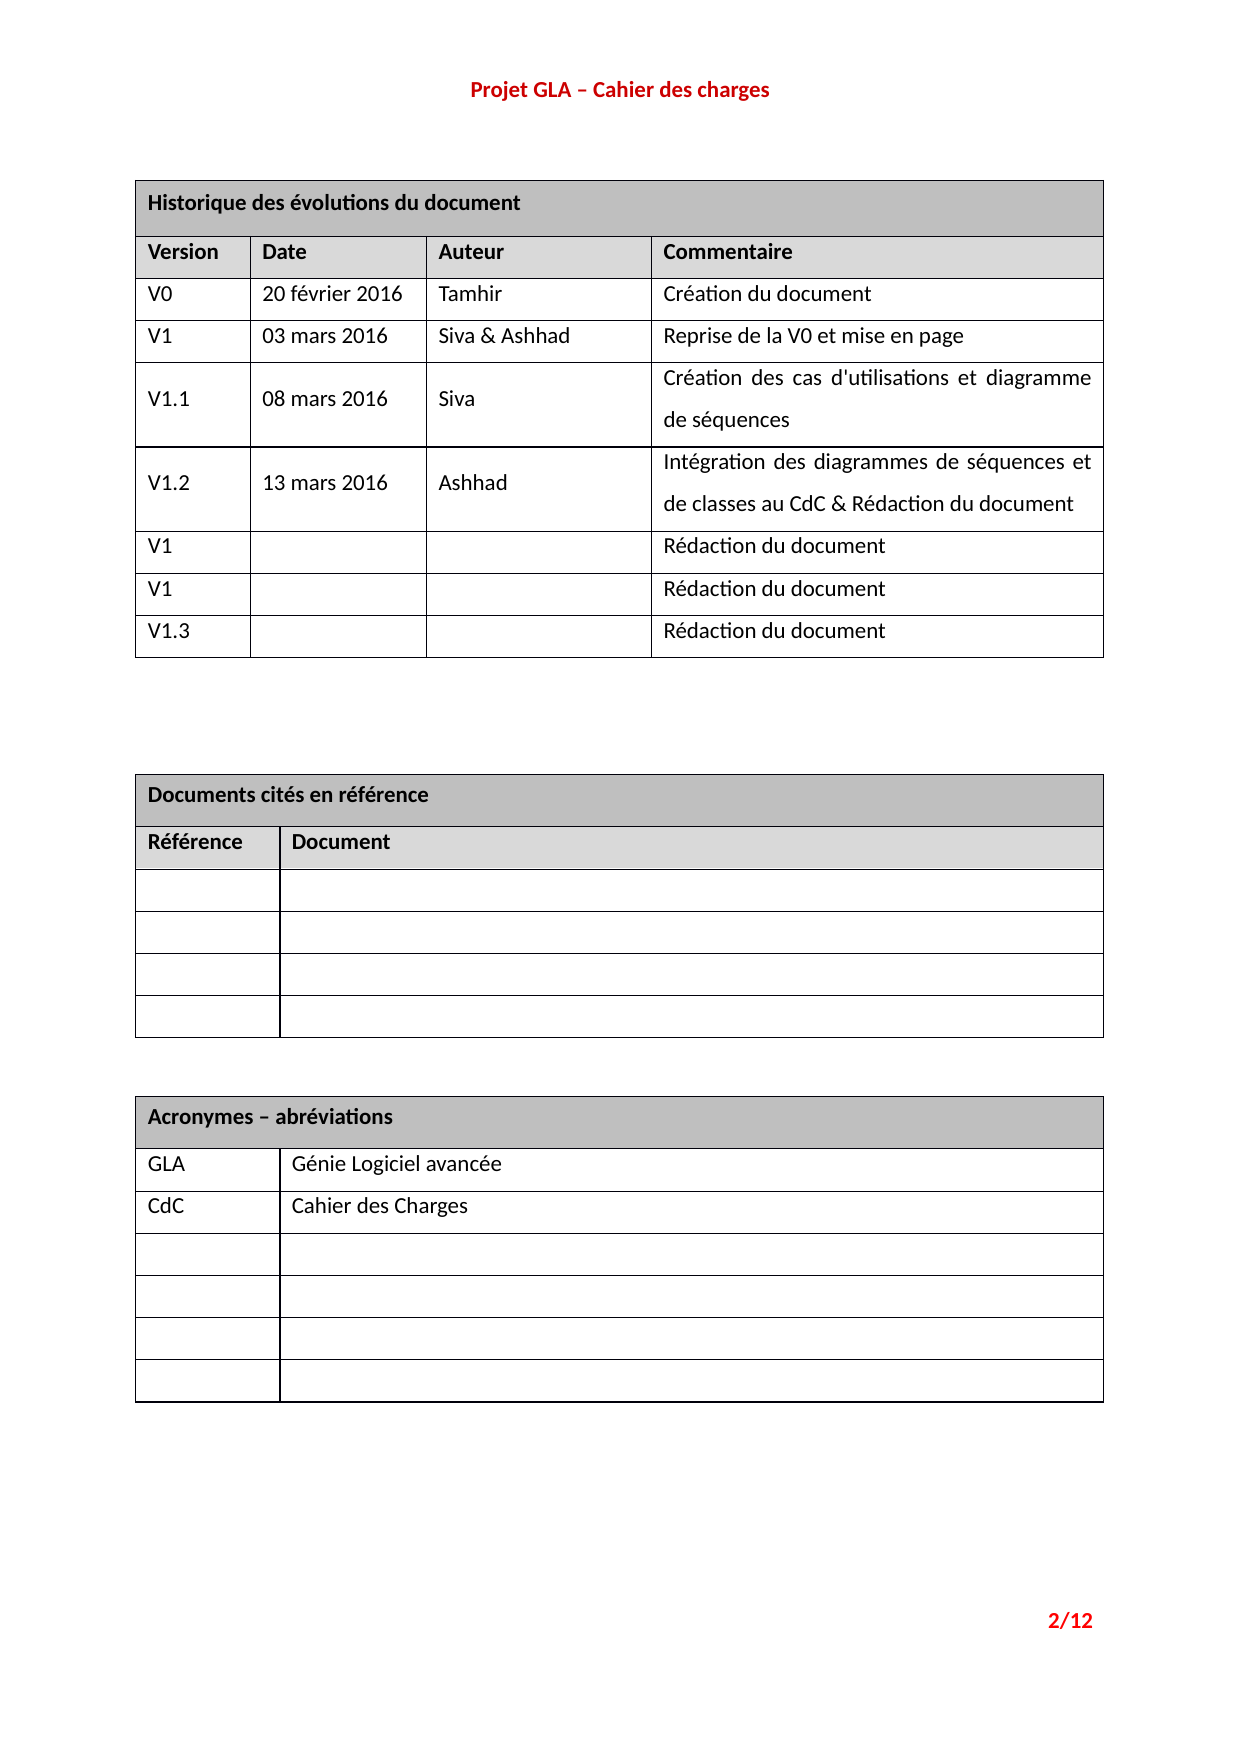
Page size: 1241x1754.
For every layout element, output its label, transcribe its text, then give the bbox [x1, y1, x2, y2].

table_cell Génie Logiciel avancée [281, 1149, 1103, 1191]
table_cell [281, 912, 1103, 953]
table_cell Ashhad [427, 448, 651, 531]
table_cell Siva & Ashhad [427, 321, 651, 362]
table_cell Rédaction du document [652, 532, 1103, 573]
table_cell [281, 996, 1103, 1037]
table_cell Création du document [652, 279, 1103, 320]
table_cell [251, 574, 426, 615]
table_cell Document [281, 827, 1103, 868]
table_cell V1 [136, 574, 250, 615]
table_cell 08 mars 2016 [251, 363, 426, 446]
table_cell [281, 1360, 1103, 1401]
table_cell [251, 616, 426, 657]
table_cell V1.2 [136, 448, 250, 531]
table_cell V1 [136, 321, 250, 362]
table_cell Siva [427, 363, 651, 446]
table_cell Création des cas d'utilisations et diagramme de séquences [652, 363, 1103, 446]
table_cell GLA [136, 1149, 279, 1191]
table_cell [427, 574, 651, 615]
table_cell [251, 532, 426, 573]
table_cell [136, 1318, 279, 1359]
table_cell Référence [136, 827, 279, 868]
table_cell [281, 1318, 1103, 1359]
table_cell [136, 870, 279, 911]
table_cell Tamhir [427, 279, 651, 320]
table_cell [136, 996, 279, 1037]
table_cell [281, 1234, 1103, 1275]
table_cell Intégration des diagrammes de séquences et de classes au CdC & Rédaction du document [652, 448, 1103, 531]
table_header Historique des évolutions du document [136, 181, 1103, 236]
table_header Acronymes – abréviations [136, 1097, 1103, 1148]
table_cell CdC [136, 1192, 279, 1233]
table_cell Version [136, 237, 250, 278]
table_cell [136, 954, 279, 995]
table_cell [281, 954, 1103, 995]
table_cell V1.1 [136, 363, 250, 446]
table_cell V0 [136, 279, 250, 320]
table_cell Rédaction du document [652, 574, 1103, 615]
table_cell Date [251, 237, 426, 278]
table_cell [281, 1276, 1103, 1317]
table_cell 13 mars 2016 [251, 448, 426, 531]
table_cell Commentaire [652, 237, 1103, 278]
table_cell 03 mars 2016 [251, 321, 426, 362]
table_cell Cahier des Charges [281, 1192, 1103, 1233]
table_cell [427, 532, 651, 573]
table_cell [136, 1276, 279, 1317]
table_cell [281, 870, 1103, 911]
table_cell Reprise de la V0 et mise en page [652, 321, 1103, 362]
table_cell [136, 1234, 279, 1275]
table_cell Auteur [427, 237, 651, 278]
table_cell V1.3 [136, 616, 250, 657]
table_cell V1 [136, 532, 250, 573]
table_cell Rédaction du document [652, 616, 1103, 657]
table_cell [136, 912, 279, 953]
table_header Documents cités en référence [136, 775, 1103, 826]
table_cell 20 février 2016 [251, 279, 426, 320]
table_cell [427, 616, 651, 657]
table_cell [136, 1360, 279, 1401]
